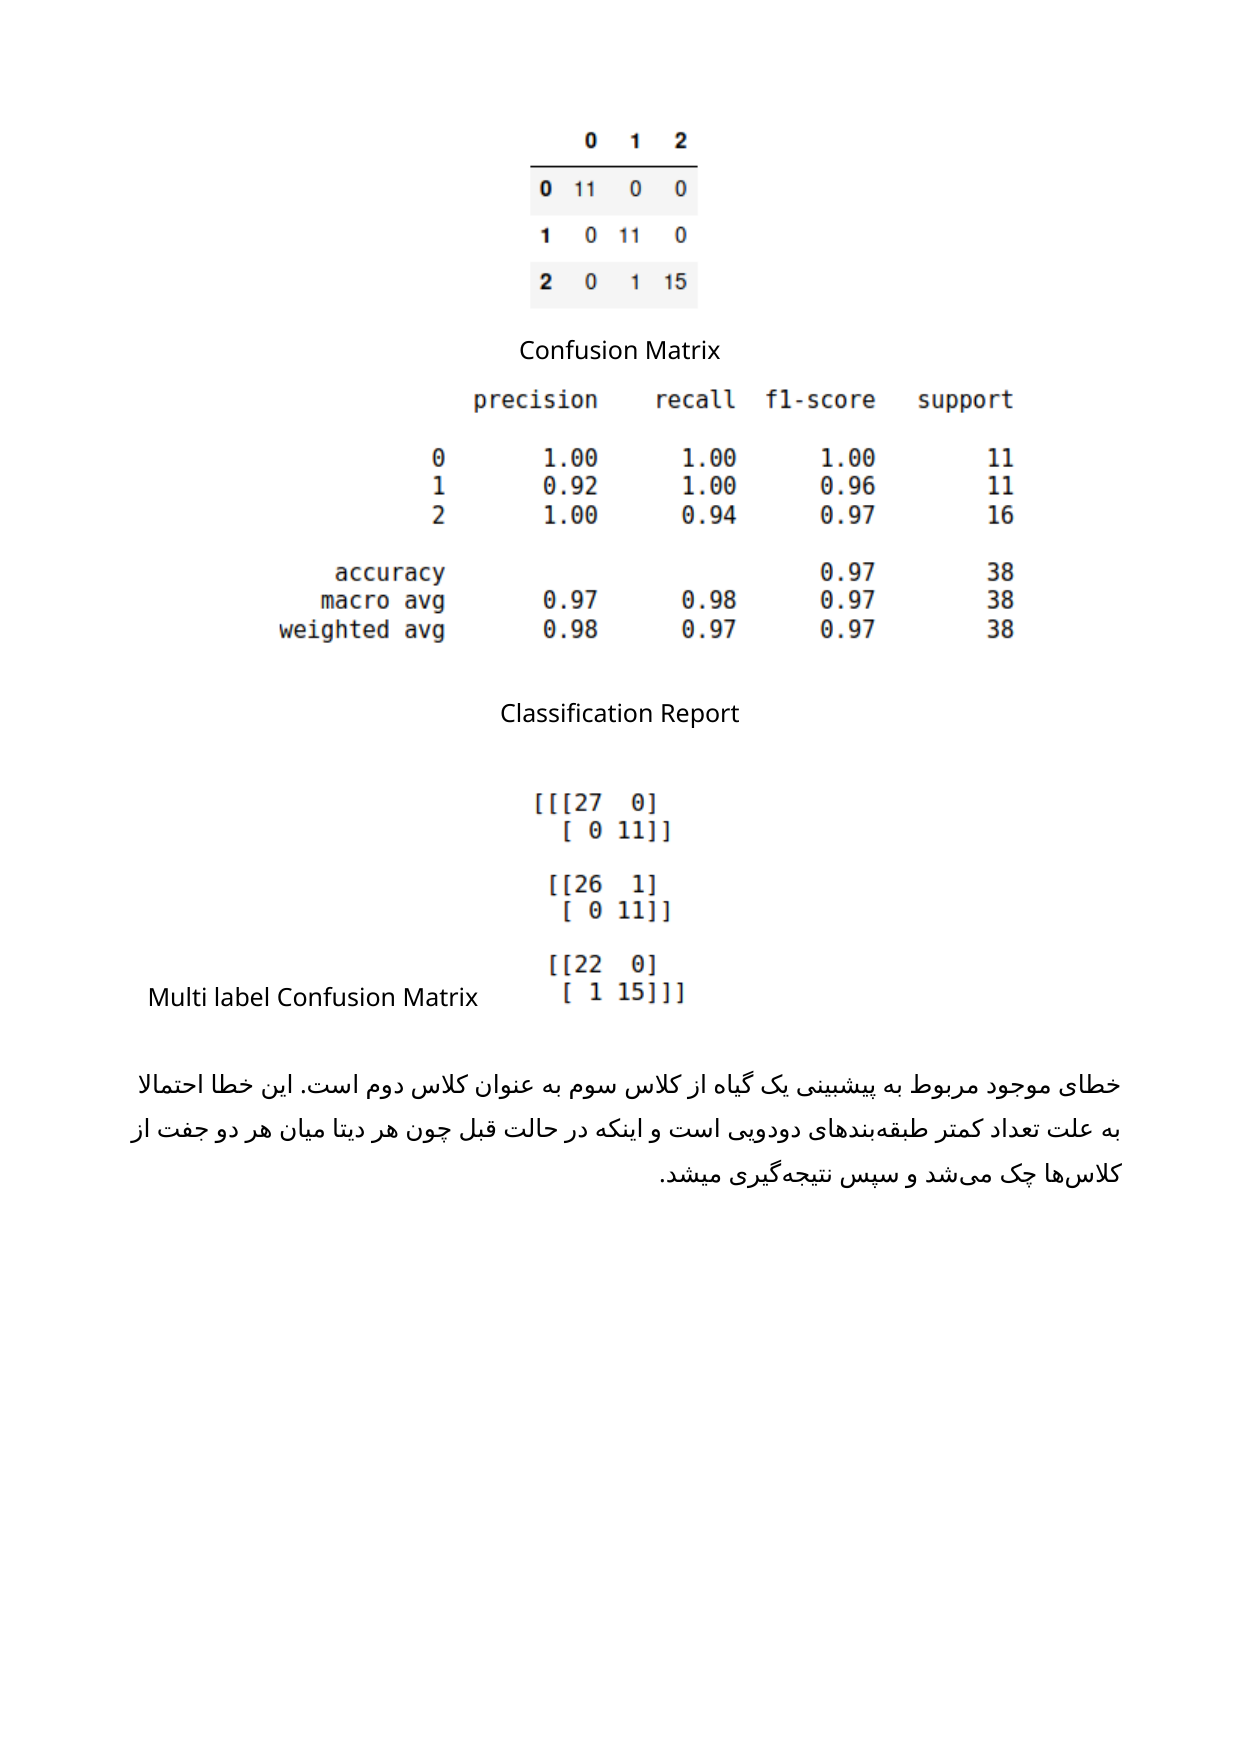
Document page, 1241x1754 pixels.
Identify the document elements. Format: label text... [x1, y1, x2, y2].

text [726, 980, 1122, 1017]
text Confusion Matrix [118, 333, 1122, 367]
text Multi label Confusion Matrix [118, 980, 514, 1017]
picture [514, 782, 726, 1025]
text خطای موجود مربوط به پیشبینی یک گیاه از کلاس سوم به عنوان کلاس دوم است. این خطا احتمالا به علت تعداد کمتر طبقه‌بند‌های دودویی است و اینکه در حالت قبل چون هر دیتا میان هر دو جفت از کلاس‌ها چک می‌شد و سپس نتیجه‌گیری میشد. [118, 1071, 1122, 1193]
picture [197, 379, 1043, 683]
text Classification Report [118, 379, 1122, 730]
picture [516, 118, 724, 320]
